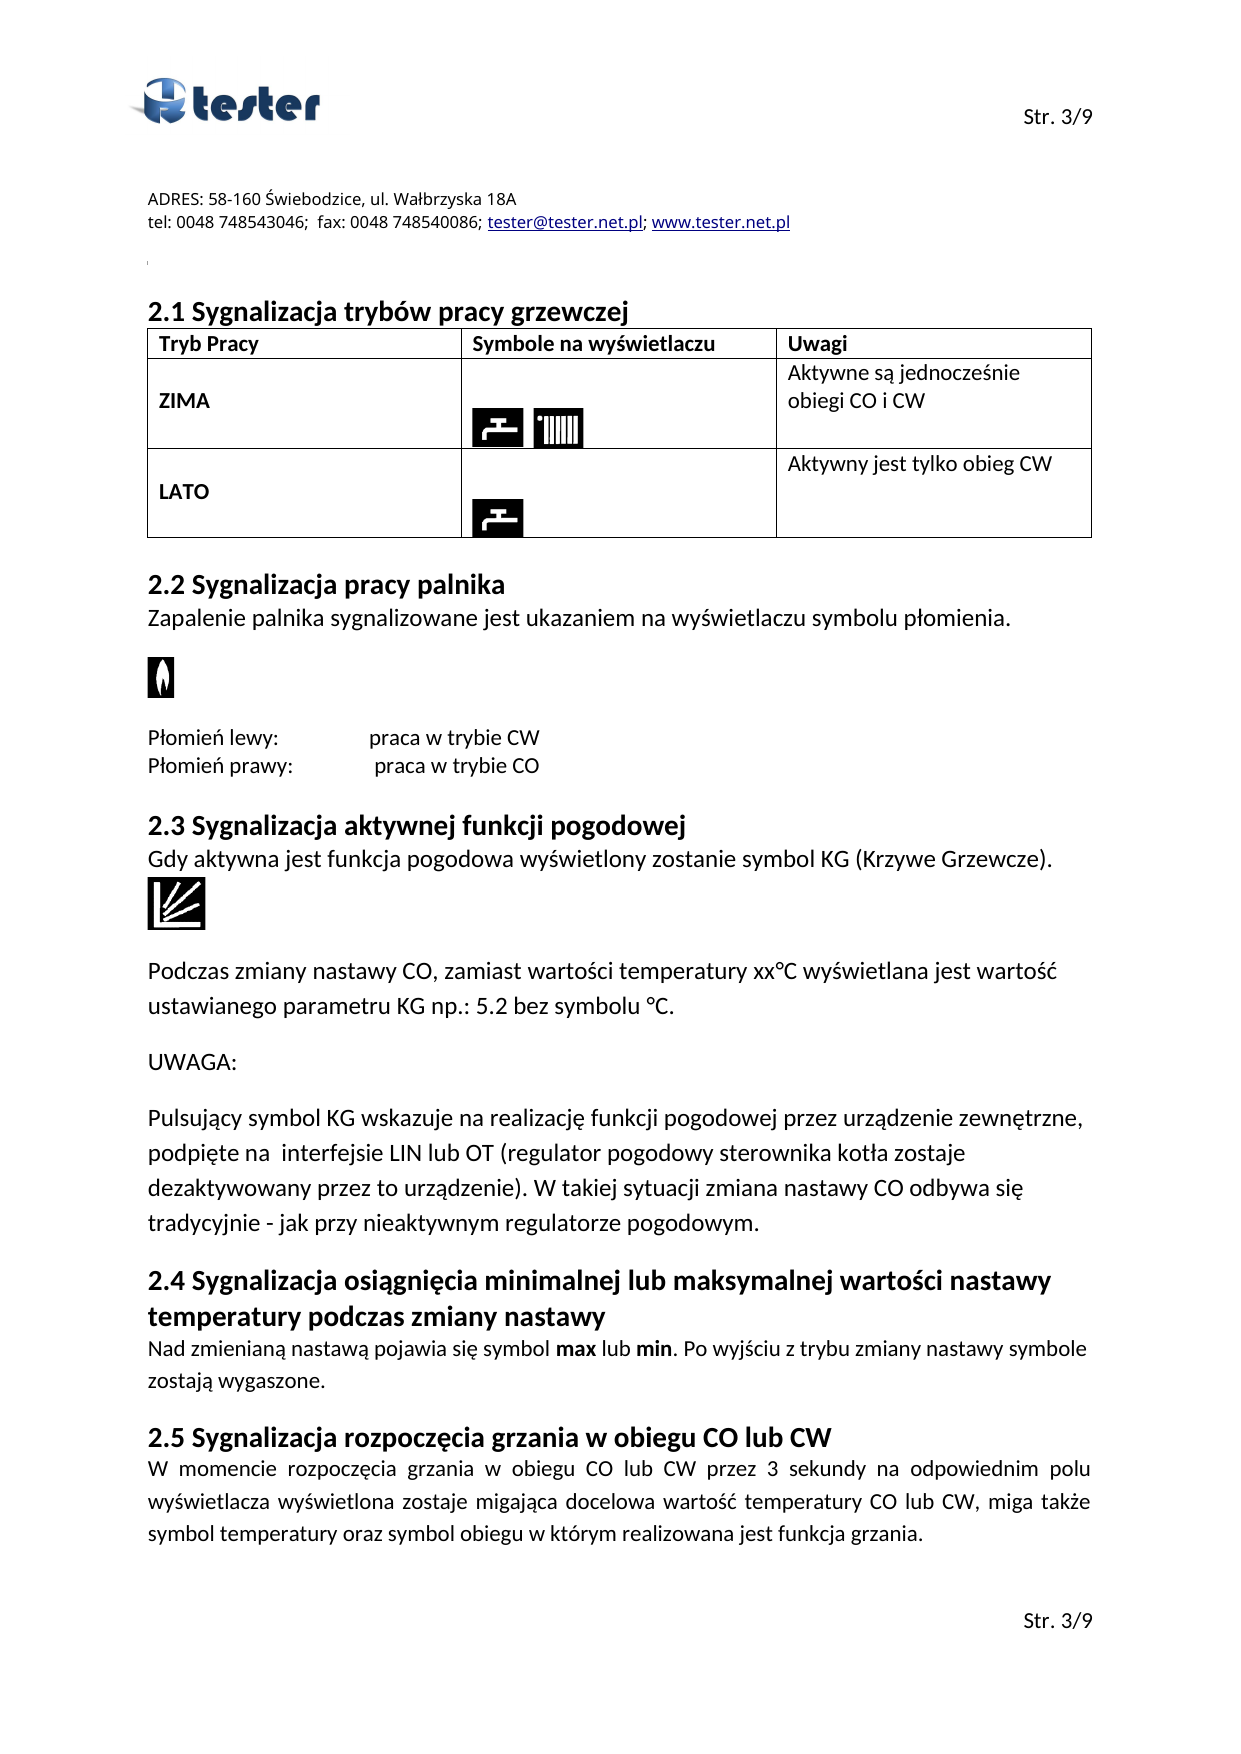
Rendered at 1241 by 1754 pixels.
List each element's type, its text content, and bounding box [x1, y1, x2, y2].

table_header Symbole na wyświetlaczu [462, 329, 776, 357]
text Pulsujący symbol KG wskazuje na realizację funkcji pogodowej przez urządzenie zewnętrzne, podpięte na interfejsie LIN lub OT (regulator pogodowy sterownika kotła zostaje dezaktywowany przez to urządzenie). W takiej sytuacji zmiana nastawy CO odbywa się tradycyjnie - jak przy nieaktywnym regulatorze pogodowym. [148, 1102, 1093, 1237]
table_cell Aktywny jest tylko obieg CW [777, 449, 1091, 537]
table_header Uwagi [777, 329, 1091, 357]
text Płomień prawy: praca w trybie CO [148, 751, 1093, 779]
table_cell [462, 449, 776, 537]
text Gdy aktywna jest funkcja pogodowa wyświetlony zostanie symbol KG (Krzywe Grzewcze). [148, 843, 1093, 930]
text 2.2 Sygnalizacja pracy palnika [148, 566, 1093, 602]
text Podczas zmiany nastawy CO, zamiast wartości temperatury xx°C wyświetlana jest wartość ustawianego parametru KG np.: 5.2 bez symbolu °C. [148, 955, 1093, 1021]
text Nad zmienianą nastawą pojawia się symbol max lub min. Po wyjściu z trybu zmiany nastawy symbole zostają wygaszone. [148, 1334, 1093, 1394]
table_cell Aktywne są jednocześnie obiegi CO i CW [777, 359, 1091, 448]
text Zapalenie palnika sygnalizowane jest ukazaniem na wyświetlaczu symbolu płomienia. [148, 602, 1093, 632]
text UWAGA: [148, 1046, 1093, 1076]
text 2.4 Sygnalizacja osiągnięcia minimalnej lub maksymalnej wartości nastawy temperatury podczas zmiany nastawy [148, 1262, 1093, 1334]
table_cell LATO [148, 449, 461, 537]
text 2.5 Sygnalizacja rozpoczęcia grzania w obiegu CO lub CW [148, 1419, 1093, 1454]
text 2.3 Sygnalizacja aktywnej funkcji pogodowej [148, 807, 1093, 843]
table_header Tryb Pracy [148, 329, 461, 357]
table_cell [462, 359, 776, 448]
text W momencie rozpoczęcia grzania w obiegu CO lub CW przez 3 sekundy na odpowiednim polu wyświetlacza wyświetlona zostaje migająca docelowa wartość temperatury CO lub CW, miga także symbol temperatury oraz symbol obiegu w którym realizowana jest funkcja grzania. [148, 1454, 1093, 1547]
text Płomień lewy: praca w trybie CW [148, 723, 1093, 751]
text 2.1 Sygnalizacja trybów pracy grzewczej [148, 293, 1093, 328]
table_cell ZIMA [148, 359, 461, 448]
